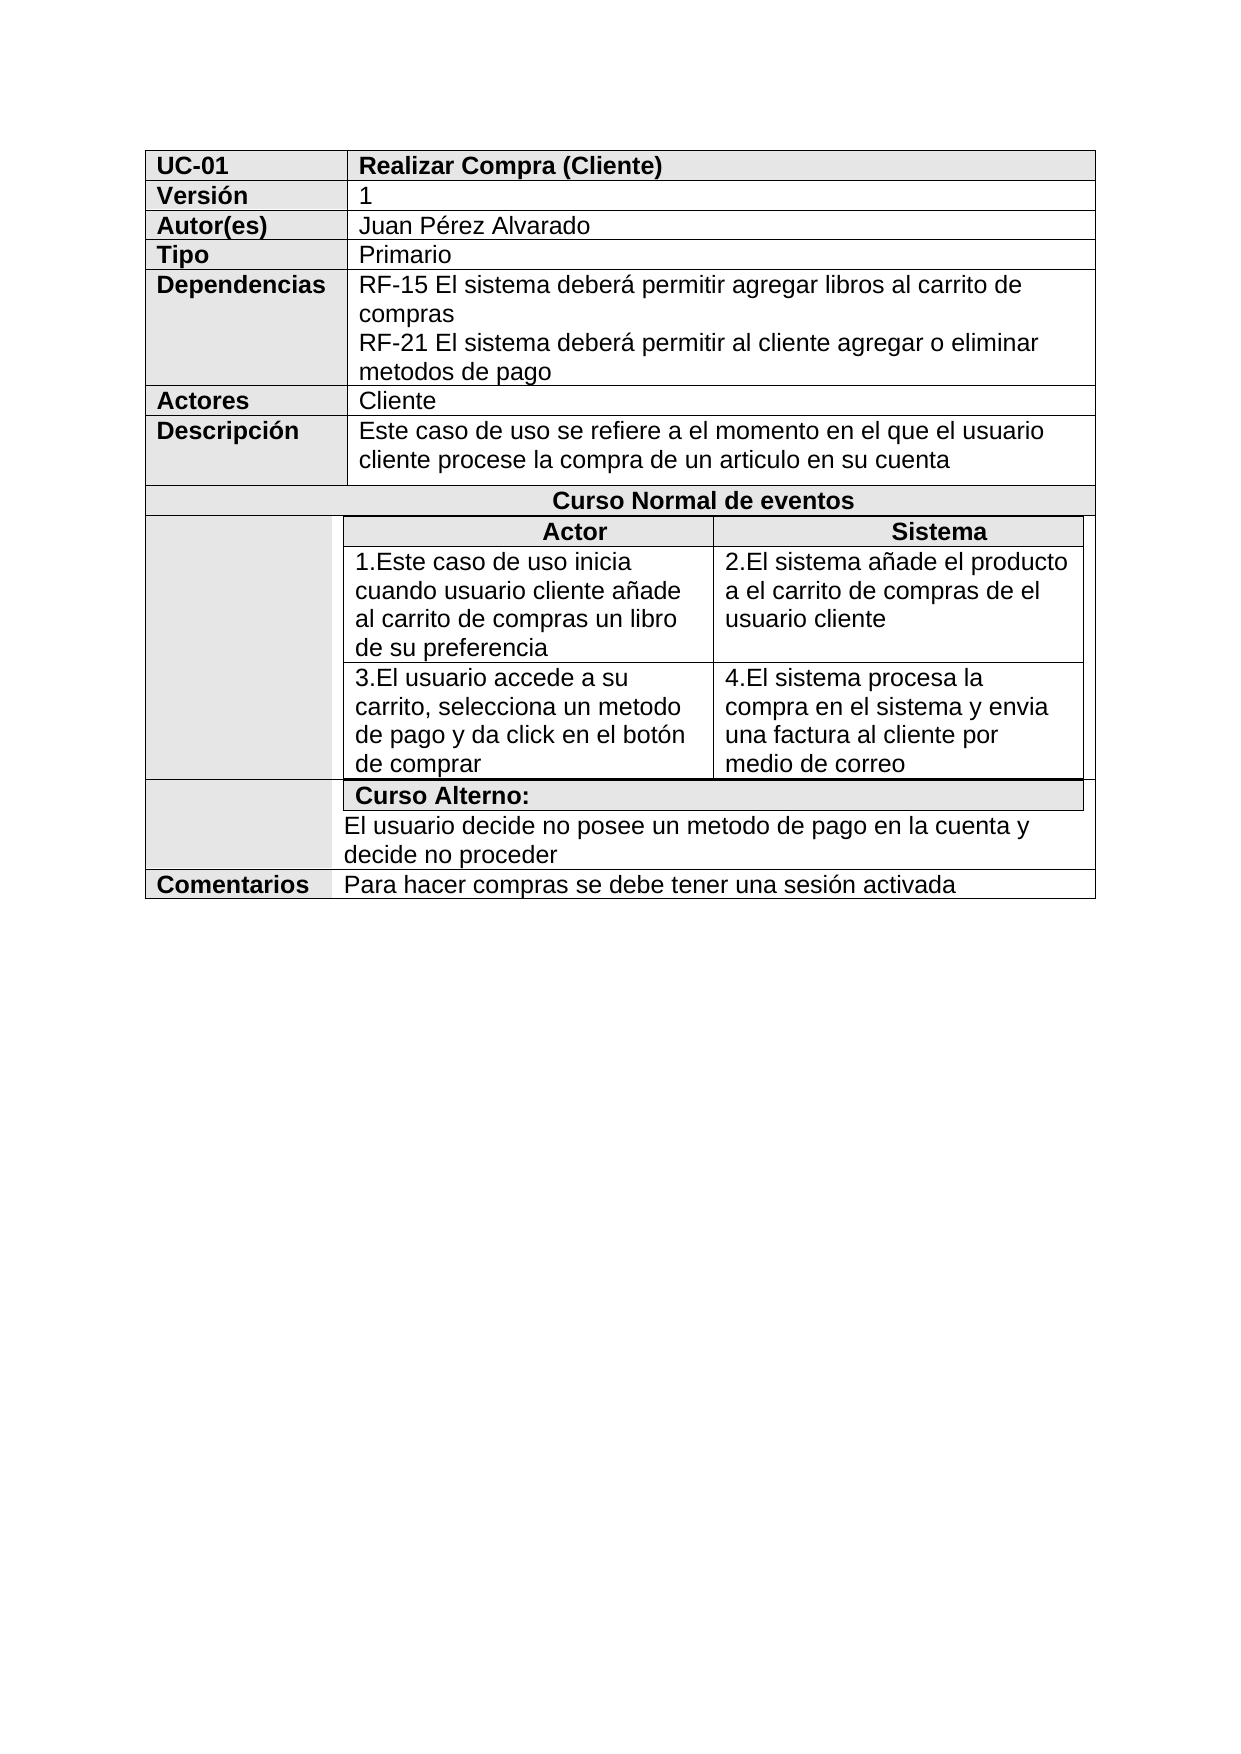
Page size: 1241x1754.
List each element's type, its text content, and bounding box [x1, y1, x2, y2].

table_cell [333, 516, 343, 779]
table_cell RF-15 El sistema deberá permitir agregar libros al carrito de compras RF-21 El sistema deberá permitir al cliente agregar o eliminar metodos de pago [348, 270, 1095, 385]
table_cell [1084, 516, 1095, 779]
table_cell Autor(es) [146, 211, 347, 239]
table_cell 4.El sistema procesa la compra en el sistema y envia una factura al cliente por medio de correo [714, 663, 1083, 778]
table_cell Juan Pérez Alvarado [348, 211, 1095, 239]
table_cell Actores [146, 386, 347, 415]
table_header Curso Alterno: [344, 781, 1083, 810]
table_cell 1 [348, 181, 1095, 209]
table_cell [146, 516, 332, 779]
table_cell Para hacer compras se debe tener una sesión activada [333, 870, 1095, 898]
table_cell Cliente [348, 386, 1095, 415]
table_cell 3.El usuario accede a su carrito, selecciona un metodo de pago y da click en el botón de comprar [344, 663, 713, 778]
table_cell Tipo [146, 240, 347, 269]
table_header Sistema [714, 517, 1083, 546]
table_cell Curso Normal de eventos [146, 486, 1095, 515]
table_header Actor [344, 517, 713, 546]
table_cell El usuario decide no posee un metodo de pago en la cuenta y decide no proceder [333, 780, 1095, 868]
table_cell Comentarios [146, 870, 332, 898]
table_cell Dependencias [146, 270, 347, 385]
table_cell Este caso de uso se refiere a el momento en el que el usuario cliente procese la compra de un articulo en su cuenta [348, 416, 1095, 485]
table_header Realizar Compra (Cliente) [348, 151, 1095, 180]
table_cell Descripción [146, 416, 347, 485]
table_header UC-01 [146, 151, 347, 180]
table_cell Primario [348, 240, 1095, 269]
table_cell 2.El sistema añade el producto a el carrito de compras de el usuario cliente [714, 547, 1083, 662]
table_cell 1.Este caso de uso inicia cuando usuario cliente añade al carrito de compras un libro de su preferencia [344, 547, 713, 662]
table_cell Versión [146, 181, 347, 209]
table_cell [146, 780, 332, 868]
